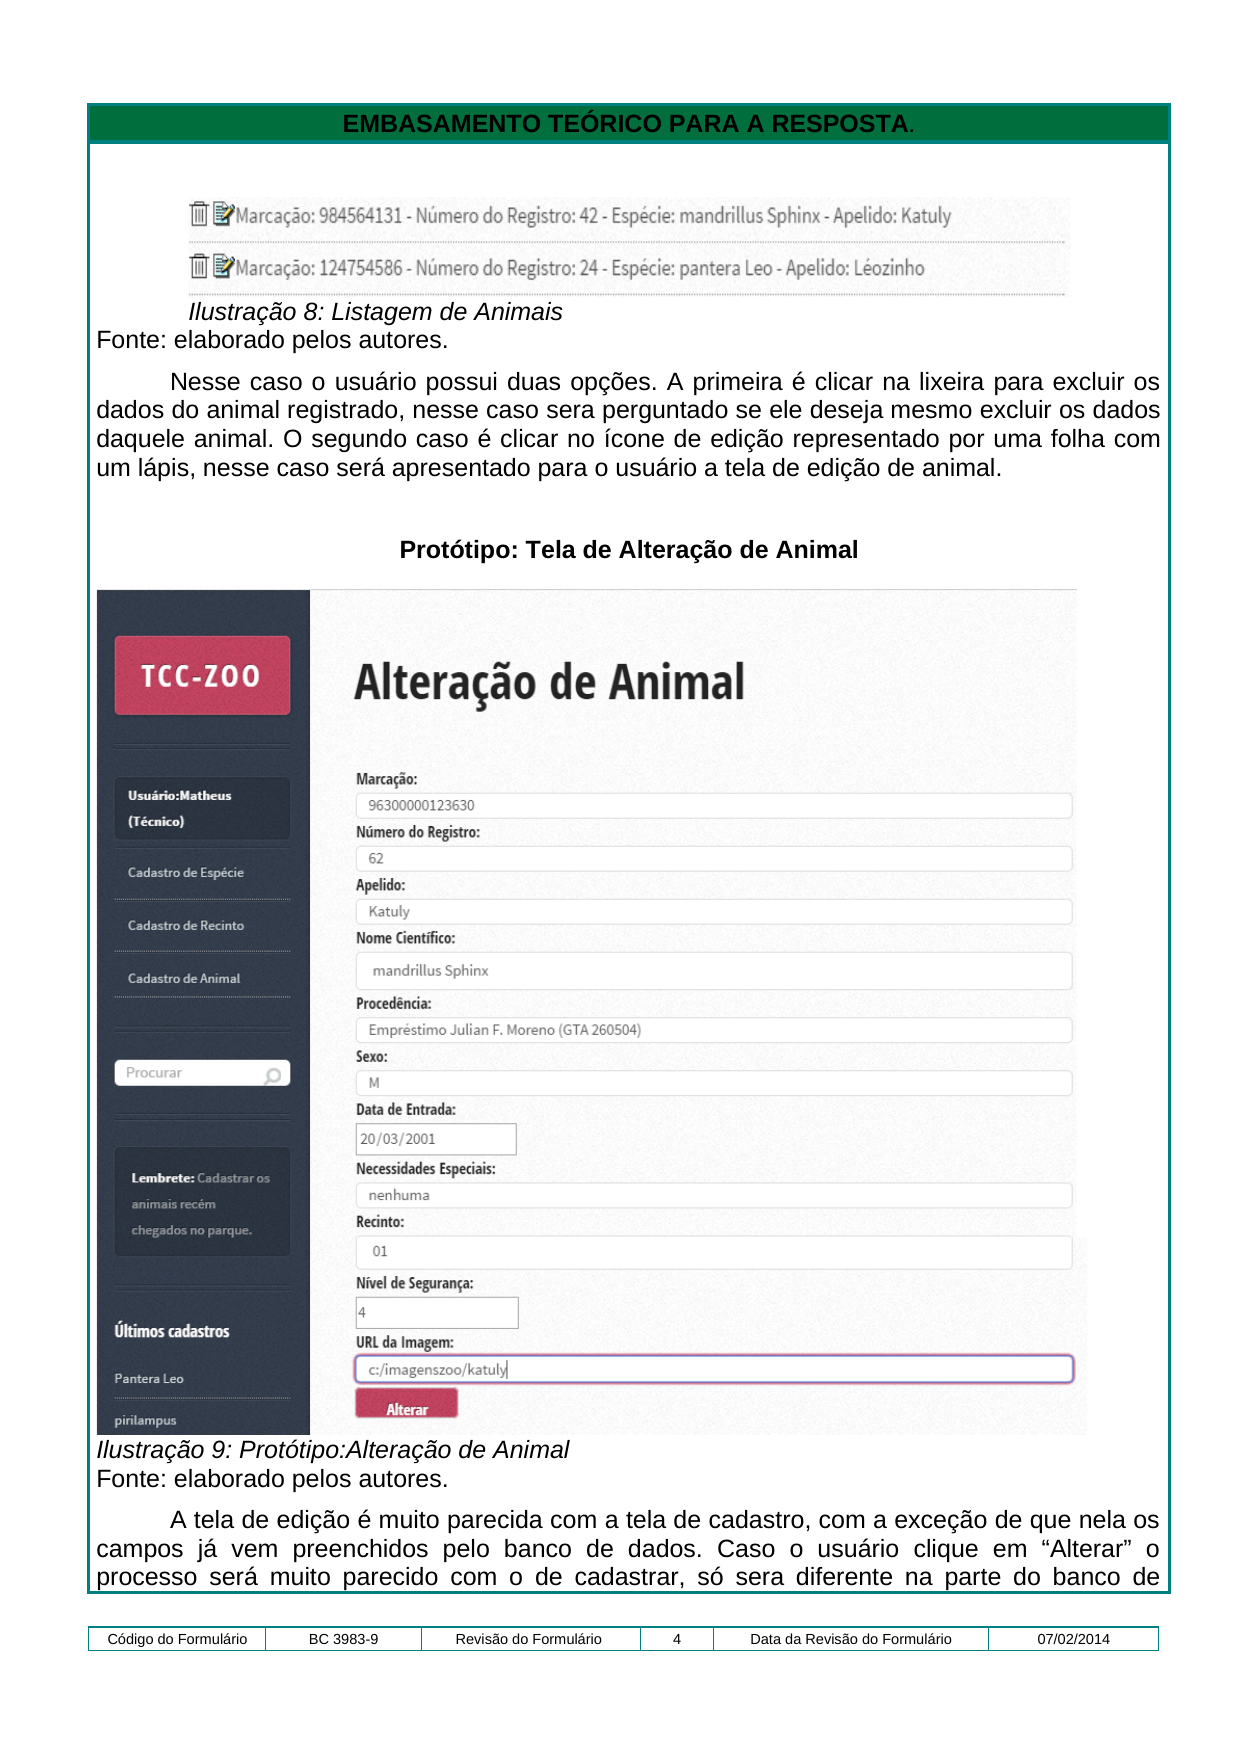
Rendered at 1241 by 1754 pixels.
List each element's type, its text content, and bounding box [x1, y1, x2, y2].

table_cell Zoobotânico Padre Raulino Reitz O projeto será realizado em prol da Fundação Ecológica e Zoobotânica de Brusque-SC, também conhecida como Parque Ecológico, Zoobotânico Padre Raulino Reitz ou apenas como Zoobotânico, foi inaugurado no dia 19 de setembro de 1992. No início a fundação contava apenas com 39 recintos, em sua maior parte aves, e com uma área de 120Km² em meio a mata nativa. Em 2009 a fundação obteve uma autorização para poder manejar 64 espécies diferentes de animais. Atualmente expõe 150 animais de 64 espécies entre répteis, aves e mamíferos, nativos da região, assim como espécies exóticas. Anualmente a fundação atende em média 40.000 alunos da região, gerando educação informal, visando a consciência ambiental. Fonte:http://goo.gl/rrPfh4 , Acesso em: 27/03/2014 Mesmo com essa magnitude, a fundação não possui nenhum tipo de software(programa de computador) para auxiliar em seu plano de manejo, e essa foi a motivação para o desenvolvimento do projeto. Elicitação O primeiro passo que deve ser dado em um projeto de software é a elicitação, pois, como diz Aramos,2009 “Cabe à elicitação a tarefa de identificar os fatos que compõem os requisitos do Sistema, de forma a prover o mais correto e mais completo entendimento do que é demandado daquele software”.Ou seja,é o pontapé inicial.A partir da fase de elicitação é que será definido o que terá que ser desenvolvido para suprir as necessidades do cliente, sem ela é muito difícil produzir um software que atenda as necessidades do cliente.Existem várias técnicas de fazer a elicitação de um projeto, tais como: Entrevista, leitura de documentos, questionários, análise de protocolos, entre outras. A técnica escolhida para extrair dados do cliente, ou seja, do parque Zoobotânico foi a pesquisa de campo, na informática isso é chamado de “análise in loco”. Nessa técnica o analista vai até o local onde será implantado o software a fim de entender como funciona o negócio, identificando os problemas existentes. A análise in loco é uma das técnicas mais completas para a se fazer a elicitação não só por misturar muitas outras técnicas, como entrevistas e leituras de documentos, mas principalmente por permitir ao analista ver de perto a situação do cliente e assim identificar pequenos problemas que passariam despercebidos pelo cliente. Em todas as visitas ao Zoobotânico foi coletado cada vez mais dados por meio de conversas com os funcionários do local e por leitura dos documentos que se encontram em anexo, os quais demonstram como os animais são acompanhados e seus dados são armazenados de forma arcaica. UML Para auxiliar na análise de requisitos foram utilizados dois diagramas da UML, o diagrama de caso de uso e o diagrama de classe.UML significa Unified Modeling Language ou linguagem de modelagem unificada.Ou seja, tem como objetivo estabelecer uma linguagem padrão(unificada) de modelagem de dados para que qualquer desenvolvedor, seja ele de qualquer linguagem, consiga visualizar e interpretar qualquer diagrama UML e assim entender o projeto. A modelagem de dados feita pelos diagramas UML é essencial para se fazer uma elicitação de qualidade e garantir o entendimento de todos os participantes do projeto, como afirma Rosa, 2014: Modelagem de software é a atividade de construir modelos que expliquem as características ou o comportamento de um software ou de um sistema de software. Na construção do software os modelos podem ser usados na identificação das características e funcionalidades que o software deverá prover (análise de requisitos), e no planejamento de sua construção. Frequentemente a modelagem de software usa algum tipo de notação gráfica e são apoiados pelo uso de ferramentas. Os diagramas UML são recursos muito utilizados em processos de desenvolvimento de software tradicionais, como o RUP(Rational Unified Process).O primeiro utilizado no projeto do Zoobotânico foi o diagrama de caso de uso. Esse diagrama descreve as funcionalidades de um programa narrando o que cada ator (usuário do sistema) poderá fazer no programa.Os atores são representados por bonecos e os casos de uso por elipses.Assim como explica Sampaio,2007: “Um diagrama de Caso de Uso descreve um cenário que mostra as funcionalidades do sistema do ponto de vista do usuário.” A seguir está o diagrama de casos de uso que resume basicamente o funcionamento do software. Existirão três tipos de usuários com diferentes permissões: o Administrador, o veterinário e o Técnico. Conforme ilustrado abaixo, o administrador está no topo da hierarquia, portanto assume todas as funções dos demais usuários além de poder executar as funções restritas a ele, que no caso são voltadas ao gerenciamento dos demais usuários, recintos e exclusão de informações.O administrador será o único que poderá cadastrar e editar recintos, cadastrar e editar outros usuários como também tem a permissão de excluir um animal e uma espécie.Já o Veterinário pode fazer tudo o que um técnico(funcionário comum) pode fazer, distinguindo -se apenas pelo fato de que ele pode editar o histórico clínico de um animal.Resta ao técnico efetuar o cadastro e edição de espécies e animais, buscar(listar) animais, espécies, recintos e histórico veterinário. Em anexo se encontra um documento contendo a descrição completa dos casos de uso do sistema, como também, a descrição dos requisitos do software (pontos essenciais para garantir que o software funcione corretamente). Fonte: Elaborado pelos autores. O segundo diagrama utilizado foi o diagrama de classes.Esse diagrama tem como principal objetivo fazer a especificação de um sistema orientado a objetos, sendo assim um dos mais utilizados na UML.Ele descreve da forma mais aproximada a estrutura do código de um programa, mostrando o conjunto de classes com seus atributos e métodos e o relacionamento entre as classes. Para entendê-lo melhor, deve-se ter uma noção de programação orientada a objetos(POO), que consiste em tentar assimilar os objetos do mundo real com o mundo digital.Na POO utiliza-se classes, que definem os atributos e métodos dos objetos.Por exemplo, existe uma classe Cachorro que possuí atributos como cor do pelo e cor dos olhos, como também métodos(ações) de latir e andar.Então cria-se um objeto com o nome de Rex e diz-se que Rex é do tipo Cachorro, a partir desse momento Rex(objeto) passa a ser uma instância da classe(Cachorro).(Macoratti, 2004). Além disso, outras características da POO são a reutilização de código e a questão da organização dividindo o código em classes. Para auxiliar na programação orientada a objetos criou-se o seguinte diagrama de classes: Fonte: Elaborado pelos autores. Cada item esta representado por números em vermelho na imagem. Item 1- Animal: Nome da classe. Item 2- São os atributos que a classe 'Animal' ira possuir; '-' significa que é privada e não pode ser visualizado dentro da classe animal, seguido do nome do atributo e então o tipo de dado que ele receberá, podendo ser 'string' que são textos, 'char' apenas um caractere, 'DATE' uma data, 'INT' números inteiros e 'BLOB' qualquer tipo de dado. Item 3- São as funções da classe; '+' significa que a função é publica e pode ser chamada em qualquer outra parte do projeto, após isso vem o nome da função. 'Void' significa que a função não retorna valor binário, apenas executa a ação. Item 4- Relacionamento entre duas classes, no caso 'Animal' e 'Espécie'. O número um e a letra 'n' determinam que a classe 'Animal' esta ligada a uma única 'Espécie', já a classe 'Espécie' esta ligadas a tantos Animais quão necessário. Item 5- Relacionamento entre as classes 'Animal' e 'Recinto'. Um recinto pode conter vários animais, mas um animal só pode estar em um recinto. Item 6- Faz uma conexão entre as classes 'Animal' e 'infoVeterinario' com 'Observação' e 'Usuário'. Tal ligação faz com que um animal tenha ligação com apenar um 'infoVeterinario' mas com tantas observações quão o necessário, e também que cada uma dessas observações tenha apenas um usuário responsável por ela. Logo após a fase de elicitação, pode-se verificar a viabilidade do projeto e o desenvolvimento começa a ser planejado. A análise in loco Foi realizada uma análise in loco no parque Zoobotânico a fim de identificar a real necessidade do mesmo. Dessa forma foi descoberto que a sua carência estava no plano de manejo dos animais, segundo o próprio gerente da fundação, Rodrigo De Souza. O plano de manejo é um documento que toda UC (Unidade de Conservação) deve ter, em no máximo 5 anos após a sua fundação, e deve ser elaborado os objetivos gerais pelas quais ela foi criada. Deve ser elaborado por meio de estudos de várias áreas como do meio físico, biológico e social. Ele estabelece as normas e restrições de ações e uso dos recursos naturais da UC. Muitas vezes determina o zoneamento, caracterizando cada uma de suas áreas e sua finalidade. Nesse caso, o plano de manejo será focado na área biológica, ou seja, como o animal deve ser manuseado. Outro objetivo da análise in loco foi levantar os requisitos para a construção do software. Conversando com os stakeholders do projeto foi observado que, no programa será possível cadastrar um animal e guardar informações importantes para o seu controle, como nome popular, nome científico, espécie, família, origem do animal, número de identificação, necessidades especiais, recinto(jaula) em que o animal se encontra. Assim como um histórico onde será registrado o comportamento do animal, útil para o seu manejo, como por exemplo se o animal não se alimentou será registrado, para que o veterinário possa ter o controle do animal. Também poderá ser cadastrado o funcionário que utilizará o programa sendo que suas permissões dependerão da sua função, e ainda os recintos do Zoobotânico, onde dever ser cadastrados os animais que estão nele, dados da planta e a norma IN169. As ferramentas Quando chega a parte do desenvolvimento precisa-se decidir quais das diversas tecnologias disponíveis atualmente que serão usadas, muitas delas utilizam padrões estabelecidos pela W3C. O W3C(World Wide Web, do inglês Rede Mundial de Computadores) é uma organização mundial que conta com uma equipe em tempo integral e o publico, desenvolvedores, para desenvolverem padrões para a internet. O líder da organização é Tim Berners-Lee (inventor da internet) e Jeffrey Jaffe. Segundo o próprio W3C: O W3C desenvolve especificações técnicas e orientações através de um processo projetado para maximizar a consenso sobre as recomendações, garantindo qualidades técnicas e editoriais, além de transparentemente alcançar apoio da comunidade de desenvolvedores, do consórcio e do público em geral. Na construção do Software é preciso se comunicar com o computador dando utilidade a todos esses dados, para isso é necessário utilizar uma linguagem de programação, que nada mais é um conjunto de código que o computador interpreta e executa uma determinada ação, ou seja,é a forma de interagir com o computador, e assim como na vida real, exitem vários idiomas, cada um com suas próprias características, entretanto todos possuem o mesmo objetivo, a comunicação. Dentre as linguagens de programação que serão utilizadas estão: HTML PHP Javascript CSS HTML5 Como comentado no site do W3C: HTML5(Hypertext Markup Language 5, do inglês linguagem de marcação de hipertexto 5) é a quinta versão da linguagem HTML. O grupo W3C define 3 pilares para a internet, um deles é uma linguagem de hipertexto para facilitar a navegação entre fonte de informação, atualmente o HTML5 é essa linguagem. Ainda no site do W3C é explicado que os hipertextos são um conjunto de arquivos interligados entre si formando uma grande rede de informação. Diferente de um texto normal, como de um livro, em que os assuntos ficam interligados seguidamente, no hipertexto os assuntos são conectados de forma imprecisa, dessa forma a troca de dados fica mais dinâmica. PHP e APACHE PHP(Hypertext Preprocessor do inglês, hipertexto preprocessado) criado por Rasmus Lerdorf em 1995, é uma linguagem script executada por um servidor. Diferente do JavaScript o PHP é utilizado geralmente para programação ao lado do servidor. Além disso o PHP pode ser trabalhado tanto em programação orientada a objeto, como em programação estrutural ou até mesmo em uma mistura dos dois. E não está limitado apenas a gerar apenas HTML, com o PHP também é possível gerar imagens e PDF(O Grupo PHP, 2007). Sua principal vantagem está na enorme lista de banco de dados com o qual o PHP tem suporte, como por exemplo o MySQL, que será o banco de dados utilizado no projeto, mas isso será explicado posteriormente. O servidor utilizado será o APACHE, que é de longe o servidor mais utilizado no mundo, diversas pesquisas já compravam isso, como a feita em 2009 pela Netcraft, segundo ela mais de 65% de todos os sites rodavam no servidor APACHE. O APACHE após receber um código em PHP executa um interpretador de PHP que processará todas as informações, como acesso ao banco de dados ou a outros arquivos e então retornar o código em HTML correspondente para apresentar a página descrita em PHP para o APACHE que então ira enviar para o navegador o código HTML pronto para então o navegador poder executá-lo em gerar a página(Edi Carlos, 2011). Para utilizar o APACHE será instalado o XAMPP, rodando em sistema Windows, ou LAMP rodando em sistema Linux, com os principais servidores de código aberto do mercado, como o APACHE para PHP e MySQL para banco de dados. Sua interfase é muito simples, porém pratica e rápida e sem necessidade de se instalar, apenas deve ser descompactado e está pronto para ser usado. JavaScript JavaScrip é uma linguagem dinâmica e orientada a objeto criado por Brendan Eich em 1995 como uma linguagem script client-side(do inglês, script ao lado do cliente). As linguagens script tem como finalidade de ser executada no interior de programas ou outra linguagem. No caso do JavaScript é o navegador responsável por executá-lo realizando interações com o usuário, podendo trocar a cor de certos campos, ou até mesmo realizar certa função do software, após certa ação do usuário(Miguel Angel Alvarez, 2004). Pode ser escrito junto ao HTML diferenciando por meio das tags “<script>” para iniciar o código em JavaScript e “<\script>” para finalizá-lo. CSS A parte visual do software será desenvolvida em CSS(Cascading Style Sheets, em do inglês Folha de estilo em cascata) uma linguagem que facilita o desenvolvedor gráfico da aplicação por permitir ser escrita tanto em um arquivo a parte dos demais e ser apenas referenciado neles, como pode ser escrito no início de cada arquivo e cada um com um CSS diferente, ainda pode ser feito sempre que criar um elemento na página, ou então utilizando todas as 3 formas. Segundo Pedro Rogério(2007) para futuras manutenções e projetos em camadas é aconselhável que o CSS seja utilizado apenas em arquivos externos. Utilizando CSS é possível trocar atributos como a cor de um determinado elemento, ou grupo de elemento, assim como trocar o tamanho, forma, estilo da letra, etc. Também é possível alterar os atributos sobre certa circunstância como o mouse parado em cima do elemento ou segurando o botão esquerdo do mouse em cima do elemento. Padronização Para trabalhar com todas essas tecnologias existem certos padrões de projeto feitos para auxiliar os programadores e o escolhido para esse projeto foi o MVC.O padrão de programação MVC(Modelo Visão e Controle) divide a programação do software em 3 partes, o modelo, a visão e o controle(José Carlos Macoratti). A visão é a parte que interage com o usuário, recebe informações do usuário e fornece-as para o controlador, que executa a parte lógica do projeto a partir das informações vindas da visão e do modelo, sempre seguindo o plano de negócio da empresa. O modelo é a ponte entre o controle e aplicações externas, como o banco de dados(José Carlos Macoratti). Por exemplo. O usuário tenta efetuar o login. Após preencher um campo com o e-mail e outro com a senha ele clica em um botão escrito 'Entrar', toda essa parte está na visão tanto os campos como o design da tela. Após clicar no botão 'Entrar', o e-mail como senha e até mesmo o clicar do botão são enviados para o controlador que ira utilizar esses dados para executar uma determinada função e requisitar ao modelo uma determinada ação que ira retornar outros dados para o controle, este ira definir se o login é valido ou não e informar para a visão se o usuário pode ou não ter acesso ao projeto, caso tenha transferi-lo para outra parte da aplicação ou informá-lo que o e-mail ou senha estão inválidos. Ela é aconselhável por facilitar a manutenção, o teste, a atualização do sistema e o desenvolvimento paralelo de qualquer umas das 3 partes. Porém, se os programadores tivessem que construir tudo do zero o trabalho não renderia tanto quanto renderia com a reutilização de algo já feito, é por isso que um dos principais focos da programação orientada a objeto é o reúso de códigos. Portanto, são utilizadas diversas Frameworks para poupar a reprogramação de coisas simples e que se repetem com facilidade entre os projetos. As frameworks são códigos já feitos para solucionar um grupo de requisitos de diversos softwares diferentes. Mas não só resolver, as frameworks também padronizam o projeto, dizendo qual a forma apropriada para aquela situação(Celso Gomes Barreto Junior, 2006, p. 33). Programação Como a linguagem de programação escolhida foi o PHP e foi decidido trabalhar com MVC, um framework que se encaixa perfeitamente no projeto é o Codeigniter pois ele é feito especialmente para desenvolvimento em PHP e oferece uma ótima contribuição para se trabalhar no padrão MVC. O Codeigniter tem como objetivo possibilitar que o programador produza mais rapidamente e possa focar na parte criativa do projeto, uma vez que seja necessário um número menor de linhas para realizar certas tarefas pelo motivo de que o framework já pré codifique determinadas funções comuns entre vários softwares.Esse framework agrupa um conjunto de bibliotecas para tarefas comuns necessárias e padroniza uma estrutura lógica para acesso a estas bibliotecas. Segundo Teixeira, 2013, o Codeigniter é “Considerado um toolkit, ou seja, uma caixa de ferramentas cujo objetivo é nos permitir desenvolver aplicações muito mais rápido do que poderíamos fazer sem a utilização de um framework.” Para facilitar e agilizar a programação, foi decidido utilizar uma IDE(Ambiente de desenvolvimento integrado).Como explica Santos(2014, Pg.04) “O IDE é um programa de computador, geralmente utilizado para aumentar a produtividade dos desenvolvedores de software, bem como a qualidade desses produtos. Podem auxiliar, através de ferramentas e características, na redução de erros e na aplicação de técnicas...” O IDE escolhido foi o NetBeans devido à familiaridade dos programadores com o software.O NetBeans é um IDE gratuito e de código aberto.Segundo o site do NetBeans: O NetBeans IDE é um ambiente de desenvolvimento - uma ferramenta para programadores, que permite escrever, compilar, depurar e instalar programas. O IDE é completamente escrito em Java, mas pode suportar qualquer linguagem de programação. Existe também um grande número de módulos para extender as funcionalidades do IDE NetBeans. O NetBeans IDE é um produto livre, sem restrições à sua forma de utilização. O principal motivo para utilizar o Netbeans para o projeto está na constante atualização de seu sistema e pela padronização oferecida, como comentado no site do mesmo: Netbeans, 2014: “Com seu Editor Java em constante aprimoramento, muitas funcionalidades avançadas e uma extensa linha de ferramentas, modelos e exemplos, o NetBeans IDE define o padrão de desenvolvimento com suas tecnologias inovadoras.” Ainda pelo site do NetBeans é possível ter uma noção melhor da real utilização prática desse IDE e da possibilidade de adaptá-lo: Um IDE é muito mais que um editor de texto. O Editor do NetBeans recua linhas, associa palavras e colchetes e realça códigos-fonte sintática e semanticamente. Ele também fornece modelos de código, dicas de codificação e ferramentas de refatoração. O editor suporta várias linguagens, incluindo Java, C/C++, XML, HTML, PHP, Groovy, Javadoc, JavaScript e JSP. Como o editor é extensível, você pode adicionar suporte para muitas outras linguagens. Além de tudo já citado acima, o NetBeans ainda ajuda na organização do código fonte, de forma que para futuras alterações no código figuem mais simples e rápidas. Versionamento O versionamento de software traz uma serie de vantagens como ter um histórico de alterações no projeto assim permitindo um melhor desenvolvimento em equipe e ter acesso a uma versão estável do projeto caso ocorra algum problema grave. O trabalho em equipe fica mais produtivo pelos fatos de permitir que varias pessoas trabalhem ao mesmo tempo no mesmo projeto sem haver conflito de informações,e caso possa haver algum conflito basta criar outra ramificação no projeto. Diversas ferramentas podem ser utilizadas pra o versionamento entre elas esta o GITHUB que facilita a utilização do Git, segundo Caio Ribeiro Pereira “Git é um sistema de controle de versionamento de código-fonte distribuído, que inicialmente foi desenvolvido por Linus Torvalds para gerir todo o código-fonte do seu famoso Kernel Linux”. Caio Ribeiro Pereira(2011) ainda afirma que o GitHub é a rede mais utilizada para versionamento, mesmo entre novatos e empresas forticinas atualmente como facebook, além do github e git serem totalmente integrados. No Git as ramificações são chamadas de brenchs e cada modificação no código é chamado de commit, esse que permite escrever uma mensagem para ter total controle sobre oque esta acontecendo no projeto. Outra grande vantagem do Git é a compatibilidade com os sistemas Windowns e Linux, já essa vantagem segue no GitHub, que além de ser totalmente integrado com o Git, também é integrado nativamente, ou seja, por padrão com o Netbeans. Funcionamento As principais telas do software serão as telas cadastro de animal, espécie, funcionário e recinto. A partir dessas telas será possível criar as outras apenas modificando um ou outro campo. Já as telas que são mais importantes para o funcionamento estão as já citadas e a tela de login, essas telas serão as mais utilizadas. A tela de login será simples, ela aparecera assim que o software for executado e deixara acessar o restante do software quem possuir um login e senha já cadastrado no banco de dados. Caso o funcionário seja um técnico ele não terá acesso a certas funcionalidades, como por exemplo escrever uma ficha veterinária, dessa forma as telas que ele não possuir acesso serão bloqueadas e não abrirão. Nas telas de cadastro o usuário ira preencher os campos questionados, alguns desses campos não serão obrigatórios. Por exemplo a tela de cadastro de animal, alguns dos campos obrigatórios serão a marcação do animal no IBAMA, o número dele dentro só Zoobotânico e a espécie dele. Já os campos não obrigatórios serão o sexo(muitas vezes não é possível saber o sexo do animal sem um teste em laboratório), imagem(muitos animais não terão uma foto arquivada) e o desfecho(muitos animais listados ainda estarão vivos no Zoobotânico). É claro que para todas as páginas os campos serão diferentes. Após ser preenchido todos os campos o funcionário ira requisitar o cadastro, do animal por exemplo, agora é a parte que entra a programação lógica para testar se os campos estão preenchidos corretamente ou se já exista algum animal com a mesma marcação e número dentro do Zoobotânico, caso esteja preenchido de forma incorreta ou se já existe algum animal com esses itens, o usuário será informada para alterar o respetivo campo e o cadastro não será efetuado até que tudo esteja corrigido. Um campo preenchido de forma incorreta, por exemplo uma data, que só aceite números escrita com algumas letras, como em 10/OUT/ 2014, o correto seria 10/10/2014, para que isso não ocorra foi estabelecido algumas características para esse campo, por exemplo o uso de dois caracteres para dia e mês e quatro caracteres para o ano e também a restrição para apenas ser possível escrever números, mas, ainda assim, o usuário poderá escrever números inválidos, como 10/13/2014, por esses casos será realizado um teste para verificar se o ano está no futuro, se o mês está entre 1 e 12 e se o dia está entre 1 e o máximo de dias do respectivo mês, e caso algum desse itens não esteja preenchido corretamente não será permitido efetuar o cadastro do animal. E assim é feito em cada um dos campos. Para campos que devem ser únicos no banco de dados e já existem nele o tratamento é diferente. Nesse caso o campo preenchido é enviado para o banco de dados que por sua vez ira tentar inserir, caso já exista conflito de dados o animal não será cadastrado e será enviada uma mensagem, o software em si só ira traduzir essa mensagem ao usuário de forma que ele compreenda o erro ocorrido e possa assim corrigi-lo. Outro fator para acessar a página de cadastro do animal é o cadastro de outros itens no banco de dados antes. Para poder cadastrar um animal é necessário já ter cadastrado uma espécie e um animal. O mesmo ocorre com a ficha veterinária, para cadastrá-la é necessário existir um animal já cadastrado. O motivo para que isso ocorra é simples, não existe animal sem espécie e um animal não pode estar no Zoobotânico sem estar em algum recinto, assim como não se pode existir uma ficha veterinária sem um animal. As telas de busca iram apresentar todos os dados cadastrado, por exemplo, do animal. Os usuários que podem editar farão isso dessa mesma tela, porém, nesse caso os campos além de visíveis serão editáveis. Caso ocorra alguma alteração o processo será parecido com o do cadastro, a diferença será apenas no envio para o banco, em vez de inserir os dados será alterado na tabela do animal com tal número, esse um item não alterável. Outra grande diferença é a forma como será tratado no banco de dados, ao alterar algum item, os dados antigos serão salvos em uma tabela chamada 'animal_log' que funcionara como um backup dos dados, nela além dos dados será salvo quem fez a alteração, o dia e o tipo de alteração. Cada tabela no banco de dados possui uma log para si. No caso de deletar a tabela, tal permissão só possui o administrador, os dados na tabela principal serão apagados, com exceção do recinto que ficara desativado, mas as tabelas de log continuarão a existir para consultas futuras, essa função também será apresentada na tela de busca. Banco de Dados Como o software funciona basicamente como um repositório de dados sobre os animais, a informação será armazenada em um banco de dados.Segundo Cardoso, 2009: “Banco de dados é um sistema de armazenamento de dados, ou seja, um conjunto de registros que tem como objetivo organizar e guardar as informações.” O Banco de dados que será utilizado no projeto é o SGBD(sistema de gerenciamento de banco de dados)MySQL, que se intitula o banco de dados de código aberto mais popular do mundo. O My SQL foi criado na Suécia por suecos e um finlandês: David Axmark, Allan Larsson e Michael Montty Widenus, mais tarde foi comprado pela empresa de tecnologia e informática Oracle, sua atual proprietária.Ele utiliza a linguagem SQL(Structure Query Language – Linguagem de Consulta Estruturada).É o banco de dados mais utilizado do mundo, segundo o site do mesmo, utilizado até mesmo pela NASA(National Aeronautics and Space Administration- Administração Nacional da Aeronáutica e do Espaço),Google, Facebook, Banco Bradesco e muitos outros. Para auxiliar na utilização do My SQL será usado o programa My SQL Workbench, uma ferramenta gráfica que permite a visualização, criação e gerenciamento de bancos de dados em forma de tabelas, ou em apenas códigos escritos, caso o desenvolvedor preferir. O My SQL Workbench é o sucessor de DBDesigner 4 e é feito especialmente para trabalhar com o banco de dados My SQL, ambos foram desenvolvidos pela mesma empresa. Fonte: Elaborado pelos autores. CRUD CRUD é o termo para designar as quatro operações básicas de banco de dados, Create, Read, Update e Delete, do inglês respectivamente, criar, ler, editar e deletar(Souza, 2013). Na matemática não é possível calcular algo sem usar pelo menos umas das quatro operações básicas, nos bancos de dados não é diferente, sem o CRUD não é possível fazer nada. A matemática não existe sem suas quatro operações, os bancos de dados também não. Em anexo pode-se encontrar os códigos gerados pelo MySQL Workbench a partir das tabelas desenvolvidas em cima das pesquisas realizadas no Parque Zoobotânico de Brusque. Nesses códigos é possível ver a utilização de quase todas as operações do CRUD, que no MySQL são escritas, respectivamente, como 'INSERT', 'SELECT', 'UPTADE' e 'DELETE'. Prototipação das telas e leiaute Segundo o Dicionário inFormal, 2008, protótipo “É um produto que ainda não foi comercializado, mas está em fase de testes ou de planejamento.” Com um software não é diferente, no início da sua produção é necessário que haja uma prévia, uma amostra de como ele será, assim explica Camarini, 2013: “O processo de prototipação ajuda a entender o propósito do software que será desenvolvido, o negócio do cliente, propor melhorias, minimizar riscos e maximizar lucros. ” É muito comum que se faça a prototipação das telas de um sistema para mostrar ao cliente aproximadamente como o sistema funcionará, como quem diz: “olha, nessa tela vão ter estes campos”.Porém isso não significa que a tela permanecerá daquela maneira para sempre, as vezes o “layout” pode mudar. O layout ou no bom português, leiaute, estaria relacionado à forma com que os elementos da tela são organizados e estilizados.Entretanto, desenvolver um layout é algo que demanda muito tempo, por isso foi determinado utilizar um web template pronto, que se encontra disponível gratuitamente na internet.O template seria como uma roupa que poderia ser trocada quando se quisesse e que poderia ser vestida por qualquer um.(ABCMIX, 2014).Isto é, o web template contém layouts e temas que organizam o conteúdo de uma página e que, pode ser utilizado por diferentes páginas e organizando diferentes conteúdos, porém seguindo o mesmo padrão de estilo. Fazendo uma busca na internet, foi descoberto o site HTML5 UP!, que disponibiliza web templates gratuitos produzidos em HTML5 e totalmente responsivos.Quando se fala que um site é responsivo quer dizer que o leiaute dele se adapta em qualquer tamanho de tela, fazendo com que o usuário encontre facilidade em visualizar as mesmas páginas tanto em um monitor de computador de alta resolução, quanto em seu aparelho celular.Assim explica Lemos, 2012: “Os layouts de sites que usam uma estrutura responsiva (responsive) são adaptados para qualquer tipo de tela ou aparelho móvel (tablets e celulares), usando apenas códigos HTML e CSS. ” Dentre os templates encontrados no site html5up.net, houve uma simpatia com o template chamado Striped, que apresenta o seguinte layout, visto de um tablet(esquerda), monitor(centro) e celular(direita): Fonte:http://html5up.net/. Protótipo: tela de Cadastro de Animal Fonte: elaborado pelos autores. A tela acima mostra a tela de cadastro de um animal. A direita existe um menu fixo,ou seja, que aparecera igual em todas as telas. Utilizando esse menu é possível acessar todas as telas de cadastro com exceção da tela de cadastro de usuário. Ainda no menu é possível procurar por algum item especifico no banco de dados, que automaticamente mostrara os últimos cadastros no final do menu fixo, a busca e os últimos registro estão separados por uma mensagem a escolha do usuário, no exemplo acima é um lembrete para cadastrar os novos animais no Zoobotânico. No centro da tela de cadastro é apresentado os dados que o usuário precisa enformar para que o animal seja cadastrado corretamente, entre eles estão a marcação(número do animal cadastrado no IBAMA) e o numero de registro(número do animal dentro do Zoobotânico). Outros dado importante é o recinto, nele é determinado o local exato do animal dentro do Zoobotânico. Ao clicar no botão “Cadastrar” os dados serão testados, se autenticados serão enviados para o banco e, caso não haja conflito com alguma outro item já cadastrado, os dados serão salvos. Porém, se por algum motivo os dados não forem autenticados ou ocorra algum conflito de dados sera enviado uma mensagem ao cliente para que ele possa corrigir o erro na escrita. Protótipo: Listagem de Animais para edição e exclusão Fonte: elaborado pelos autores. Nesse caso o usuário possui duas opções. A primeira é clicar na lixeira para excluir os dados do animal registrado, nesse caso sera perguntado se ele deseja mesmo excluir os dados daquele animal. O segundo caso é clicar no ícone de edição representado por uma folha com um lápis, nesse caso será apresentado para o usuário a tela de edição de animal. Protótipo: Tela de Alteração de Animal Fonte: elaborado pelos autores. A tela de edição é muito parecida com a tela de cadastro, com a exceção de que nela os campos já vem preenchidos pelo banco de dados. Caso o usuário clique em “Alterar” o processo será muito parecido com o de cadastrar, só sera diferente na parte do banco de dados, ao invés de cadastrar os dados ira trocar os dados de um animal já registrado antes. [90, 198, 1168, 1591]
picture [96, 589, 1159, 1435]
picture [188, 197, 1071, 297]
table_header EMBASAMENTO TEÓRICO PARA A RESPOSTA. [90, 106, 1168, 140]
